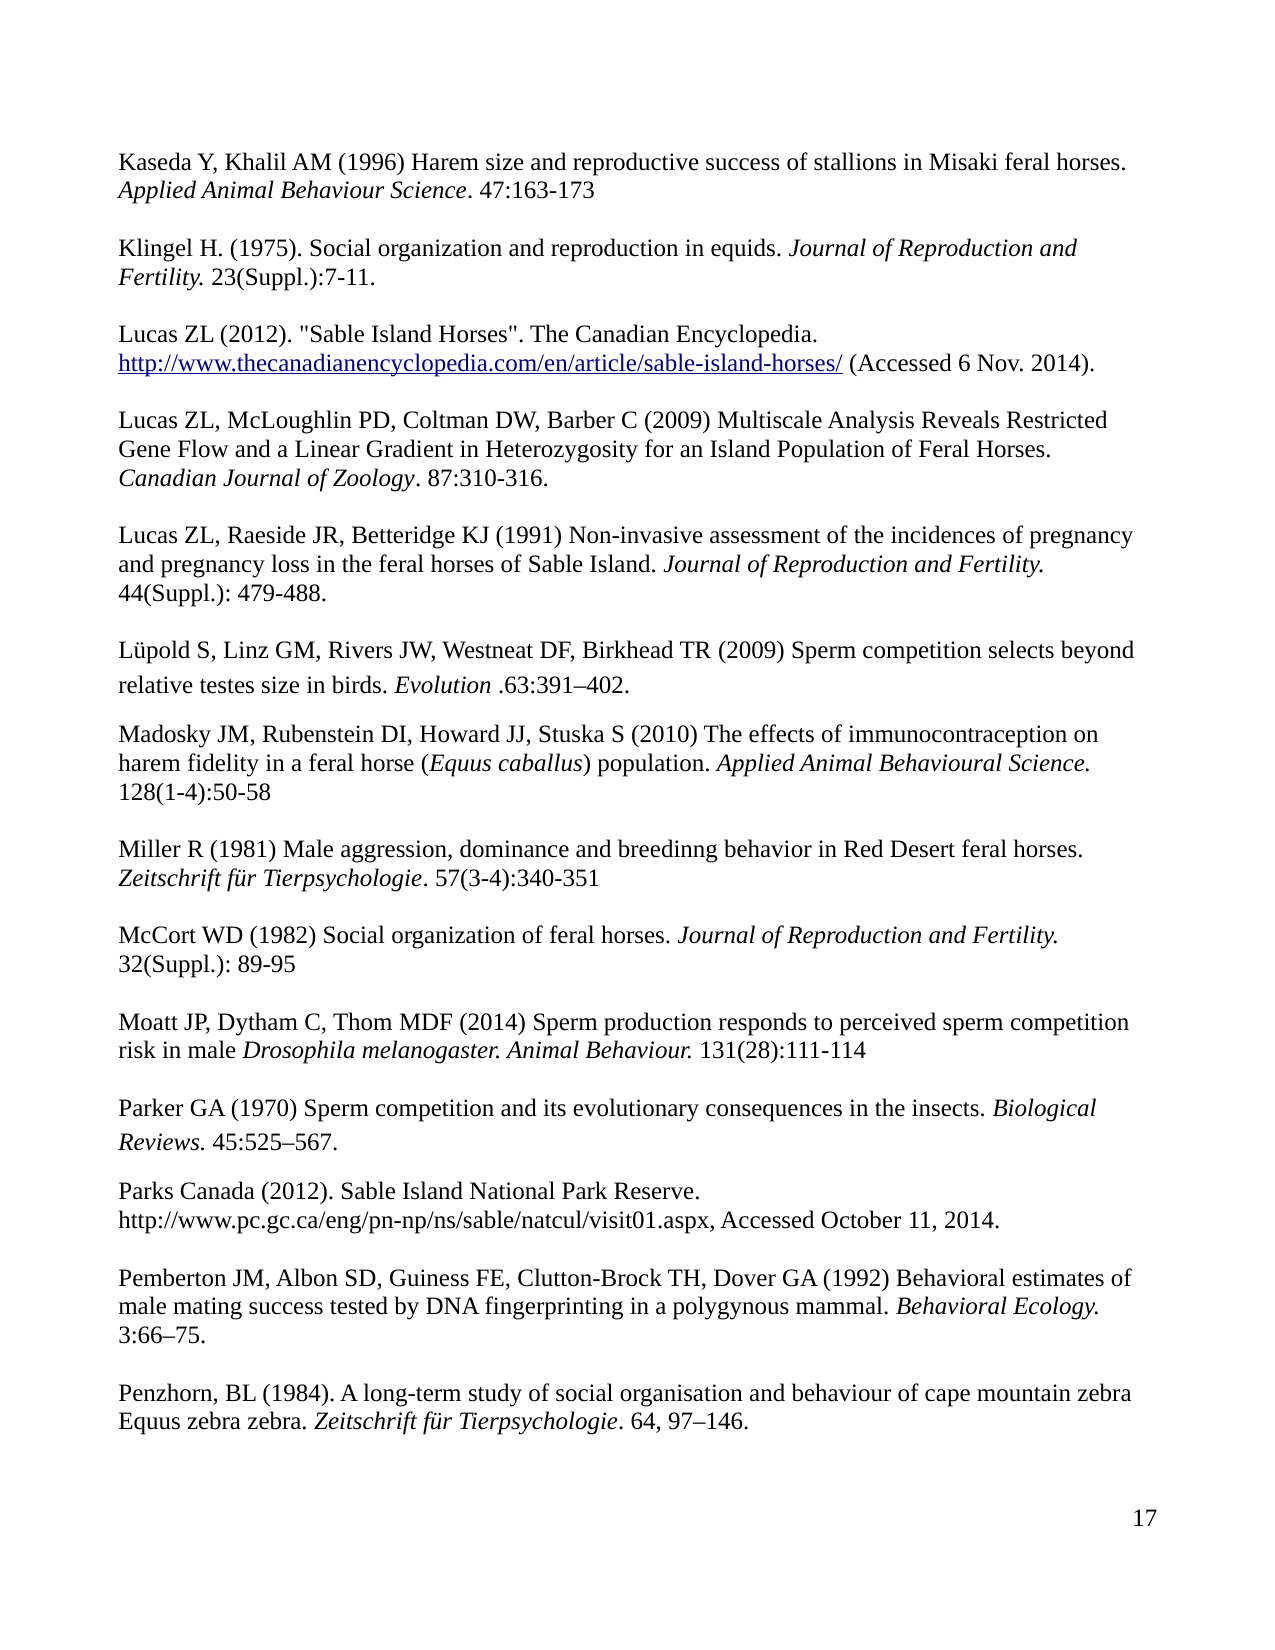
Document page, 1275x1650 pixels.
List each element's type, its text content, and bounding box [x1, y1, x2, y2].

text Moatt JP, Dytham C, Thom MDF (2014) Sperm production responds to perceived sperm competition risk in male Drosophila melanogaster. Animal Behaviour. 131(28):111-114 [118, 1007, 1157, 1064]
text Kaseda Y, Khalil AM (1996) Harem size and reproductive success of stallions in Misaki feral horses. Applied Animal Behaviour Science. 47:163-173 [118, 147, 1157, 204]
text Parks Canada (2012). Sable Island National Park Reserve. http://www.pc.gc.ca/eng/pn-np/ns/sable/natcul/visit01.aspx, Accessed October 11, 2014. [118, 1176, 1157, 1234]
text McCort WD (1982) Social organization of feral horses. Journal of Reproduction and Fertility. 32(Suppl.): 89-95 [118, 920, 1157, 978]
text Lucas ZL, Raeside JR, Betteridge KJ (1991) Non-invasive assessment of the incidences of pregnancy and pregnancy loss in the feral horses of Sable Island. Journal of Reproduction and Fertility. 44(Suppl.): 479-488. [118, 521, 1157, 607]
text Miller R (1981) Male aggression, dominance and breedinng behavior in Red Desert feral horses. Zeitschrift für Tierpsychologie. 57(3-4):340-351 [118, 834, 1157, 892]
text Lucas ZL (2012). "Sable Island Horses". The Canadian Encyclopedia. http://www.thecanadianencyclopedia.com/en/article/sable-island-horses/ (Accessed 6 Nov. 2014). [118, 319, 1157, 377]
text Klingel H. (1975). Social organization and reproduction in equids. Journal of Reproduction and Fertility. 23(Suppl.):7-11. [118, 233, 1157, 291]
text Penzhorn, BL (1984). A long-term study of social organisation and behaviour of cape mountain zebra Equus zebra zebra. Zeitschrift für Tierpsychologie. 64, 97–146. [118, 1378, 1157, 1435]
text Lüpold S, Linz GM, Rivers JW, Westneat DF, Birkhead TR (2009) Sperm competition selects beyond relative testes size in birds. Evolution .63:391–402. [118, 636, 1157, 699]
text Lucas ZL, McLoughlin PD, Coltman DW, Barber C (2009) Multiscale Analysis Reveals Restricted Gene Flow and a Linear Gradient in Heterozygosity for an Island Population of Feral Horses. Canadian Journal of Zoology. 87:310-316. [118, 406, 1157, 492]
text Parker GA (1970) Sperm competition and its evolutionary consequences in the insects. Biological Reviews. 45:525–567. [118, 1093, 1157, 1156]
text Pemberton JM, Albon SD, Guiness FE, Clutton-Brock TH, Dover GA (1992) Behavioral estimates of male mating success tested by DNA fingerprinting in a polygynous mammal. Behavioral Ecology. 3:66–75. [118, 1263, 1157, 1349]
text Madosky JM, Rubenstein DI, Howard JJ, Stuska S (2010) The effects of immunocontraception on harem fidelity in a feral horse (Equus caballus) population. Applied Animal Behavioural Science. 128(1-4):50-58 [118, 719, 1157, 805]
